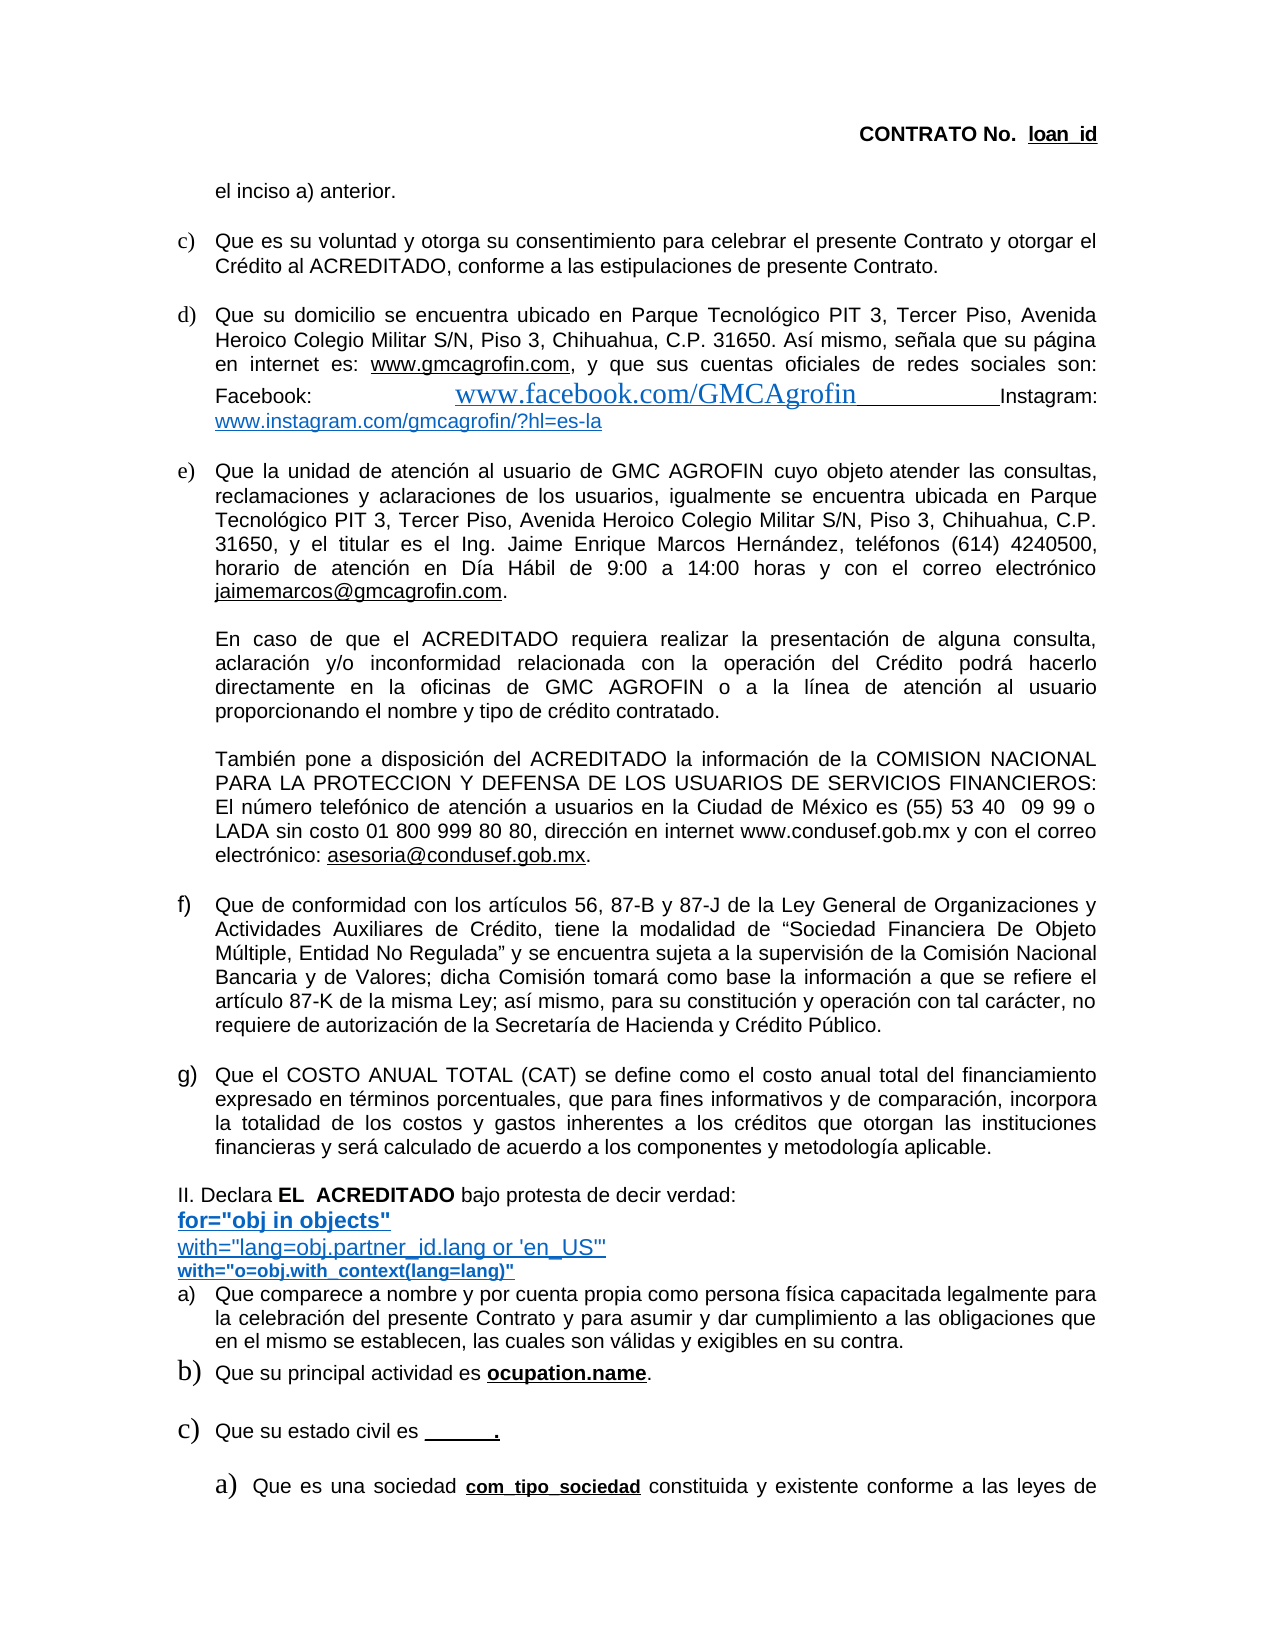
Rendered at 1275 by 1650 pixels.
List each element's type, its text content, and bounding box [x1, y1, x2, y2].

list Que de conformidad con los artículos 56, 87-B y 87-J de la Ley General de Organizaciones y Actividades Auxiliares de Crédito, tiene la modalidad de “Sociedad Financiera De Objeto Múltiple, Entidad No Regulada” y se encuentra sujeta a la supervisión de la Comisión Nacional Bancaria y de Valores; dicha Comisión tomará como base la información a que se refiere el artículo 87-K de la misma Ley; así mismo, para su constitución y operación con tal carácter, no requiere de autorización de la Secretaría de Hacienda y Crédito Público. [177, 891, 1098, 1037]
subtitle II. Declara EL ACREDITADO bajo protesta de decir verdad: [177, 1183, 1098, 1207]
list Que el COSTO ANUAL TOTAL (CAT) se define como el costo anual total del financiamiento expresado en términos porcentuales, que para fines informativos y de comparación, incorpora la totalidad de los costos y gastos inherentes a los créditos que otorgan las instituciones financieras y será calculado de acuerdo a los componentes y metodología aplicable. [177, 1061, 1098, 1159]
list Que su estado civil es ______. [177, 1411, 1098, 1444]
list Que su principal actividad es ocupation.name. [177, 1353, 1098, 1387]
list Que la unidad de atención al usuario de GMC AGROFIN cuyo objeto atender las consultas, reclamaciones y aclaraciones de los usuarios, igualmente se encuentra ubicada en Parque Tecnológico PIT 3, Tercer Piso, Avenida Heroico Colegio Militar S/N, Piso 3, Chihuahua, C.P. 31650, y el titular es el Ing. Jaime Enrique Marcos Hernández, teléfonos (614) 4240500, horario de atención en Día Hábil de 9:00 a 14:00 horas y con el correo electrónico jaimemarcos@gmcagrofin.com. [177, 457, 1098, 603]
list Que su domicilio se encuentra ubicado en Parque Tecnológico PIT 3, Tercer Piso, Avenida Heroico Colegio Militar S/N, Piso 3, Chihuahua, C.P. 31650. Así mismo, señala que su página en internet es: www.gmcagrofin.com, y que sus cuentas oficiales de redes sociales son: Facebook: www.facebook.com/GMCAgrofin Instagram: www.instagram.com/gmcagrofin/?hl=es-la [177, 301, 1098, 433]
text También pone a disposición del ACREDITADO la información de la COMISION NACIONAL PARA LA PROTECCION Y DEFENSA DE LOS USUARIOS DE SERVICIOS FINANCIEROS: El número telefónico de atención a usuarios en la Ciudad de México es (55) 53 40 09 99 o LADA sin costo 01 800 999 80 80, dirección en internet www.condusef.gob.mx y con el correo electrónico: asesoria@condusef.gob.mx. [215, 747, 1098, 867]
text En caso de que el ACREDITADO requiera realizar la presentación de alguna consulta, aclaración y/o inconformidad relacionada con la operación del Crédito podrá hacerlo directamente en la oficinas de GMC AGROFIN o a la línea de atención al usuario proporcionando el nombre y tipo de crédito contratado. [215, 627, 1098, 723]
list Que es su voluntad y otorga su consentimiento para celebrar el presente Contrato y otorgar el Crédito al ACREDITADO, conforme a las estipulaciones de presente Contrato. [177, 227, 1098, 277]
text for="obj in objects" [177, 1207, 1098, 1233]
text with="lang=obj.partner_id.lang or 'en_US'" [177, 1233, 1098, 1260]
list el inciso a) anterior. [177, 179, 1098, 203]
text with="o=obj.with_context(lang=lang)" [177, 1260, 1093, 1281]
list Que es una sociedad com_tipo_sociedad constituida y existente conforme a las leyes de [215, 1466, 1098, 1499]
list Que comparece a nombre y por cuenta propia como persona física capacitada legalmente para la celebración del presente Contrato y para asumir y dar cumplimiento a las obligaciones que en el mismo se establecen, las cuales son válidas y exigibles en su contra. [177, 1281, 1098, 1353]
